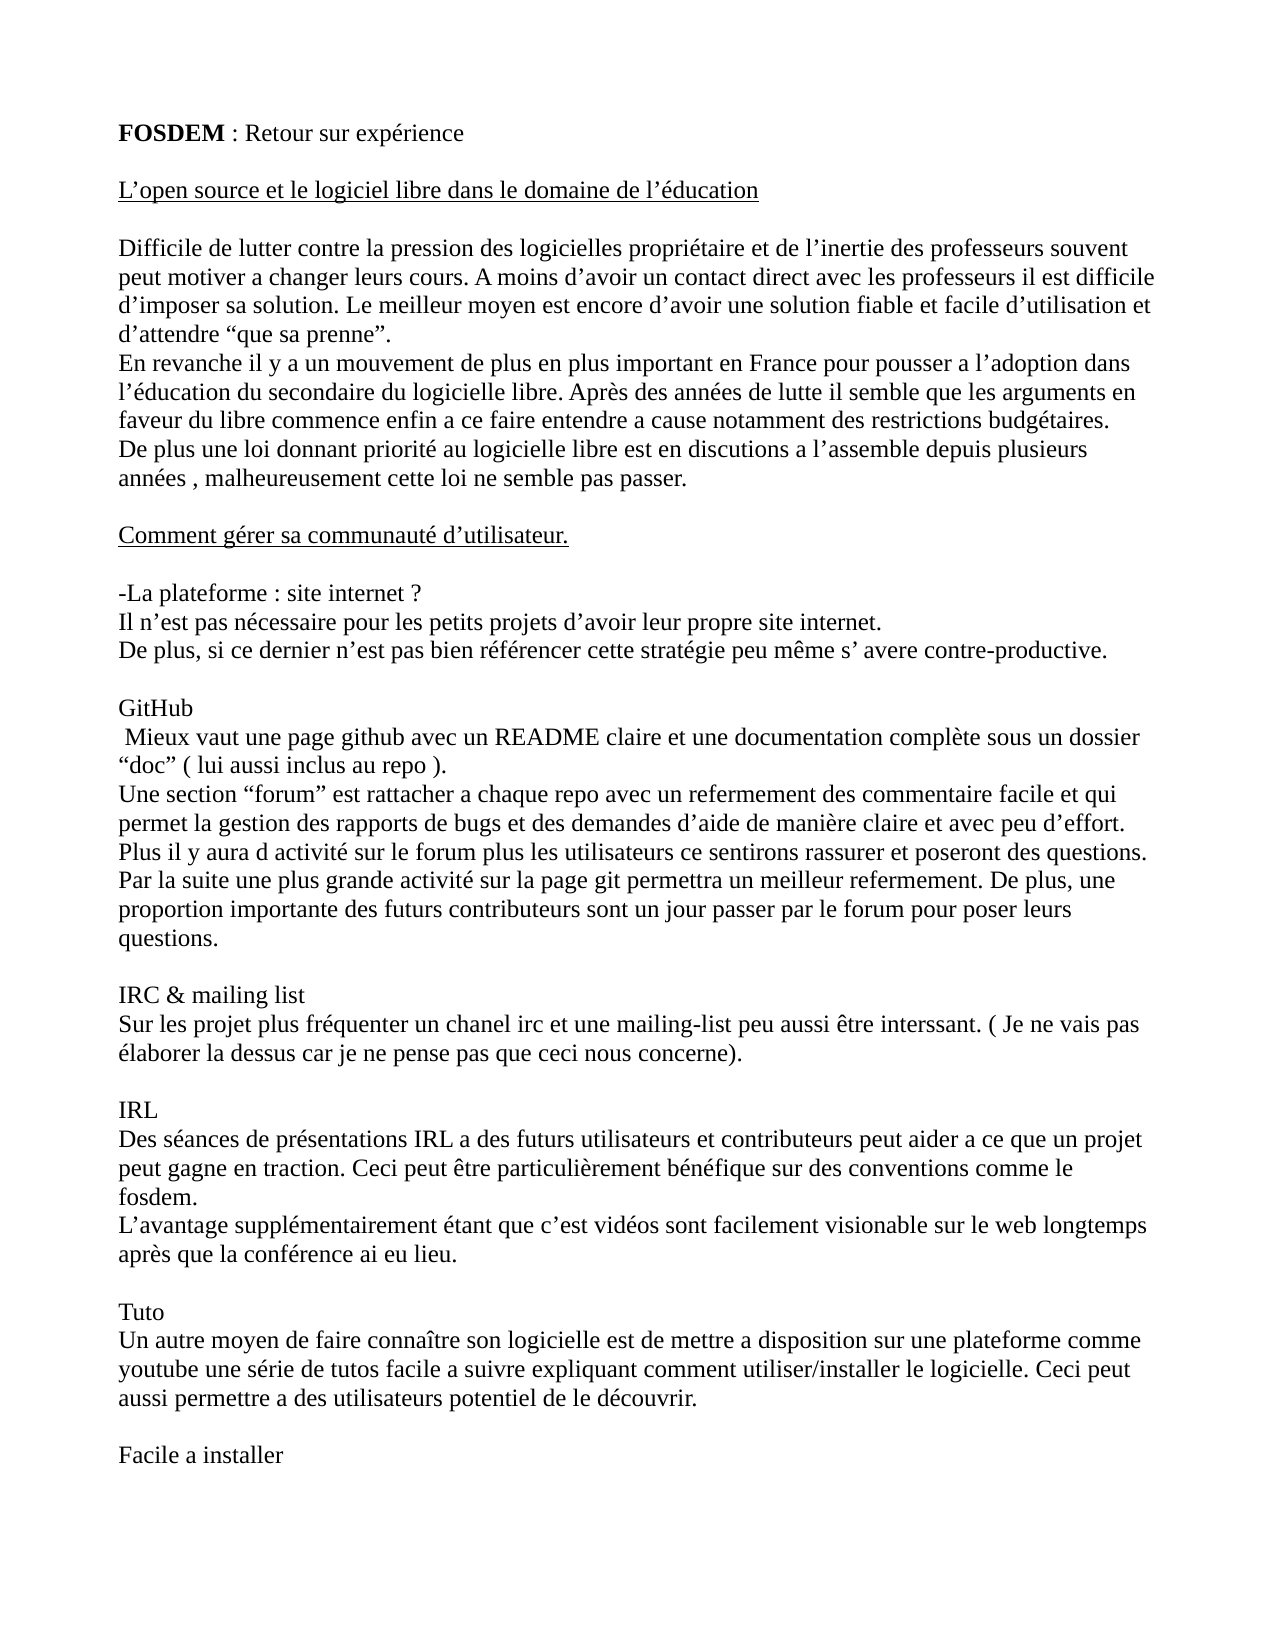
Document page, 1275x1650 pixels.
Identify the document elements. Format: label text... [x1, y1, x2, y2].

text Facile a installer [118, 1441, 1157, 1469]
text Difficile de lutter contre la pression des logicielles propriétaire et de l’inertie des professeurs souvent peut motiver a changer leurs cours. A moins d’avoir un contact direct avec les professeurs il est difficile d’imposer sa solution. Le meilleur moyen est encore d’avoir une solution fiable et facile d’utilisation et d’attendre “que sa prenne”. [118, 233, 1157, 348]
text Un autre moyen de faire connaître son logicielle est de mettre a disposition sur une plateforme comme youtube une série de tutos facile a suivre expliquant comment utiliser/installer le logicielle. Ceci peut aussi permettre a des utilisateurs potentiel de le découvrir. [118, 1326, 1157, 1412]
text Une section “forum” est rattacher a chaque repo avec un refermement des commentaire facile et qui permet la gestion des rapports de bugs et des demandes d’aide de manière claire et avec peu d’effort. [118, 779, 1157, 837]
text De plus une loi donnant priorité au logicielle libre est en discutions a l’assemble depuis plusieurs années , malheureusement cette loi ne semble pas passer. [118, 434, 1157, 492]
text Plus il y aura d activité sur le forum plus les utilisateurs ce sentirons rassurer et poseront des questions. Par la suite une plus grande activité sur la page git permettra un meilleur refermement. De plus, une proportion importante des futurs contributeurs sont un jour passer par le forum pour poser leurs questions. [118, 837, 1157, 952]
text Mieux vaut une page github avec un README claire et une documentation complète sous un dossier “doc” ( lui aussi inclus au repo ). [118, 722, 1157, 779]
text L’open source et le logiciel libre dans le domaine de l’éducation [118, 176, 1157, 204]
text Sur les projet plus fréquenter un chanel irc et une mailing-list peu aussi être interssant. ( Je ne vais pas élaborer la dessus car je ne pense pas que ceci nous concerne). [118, 1009, 1157, 1067]
text De plus, si ce dernier n’est pas bien référencer cette stratégie peu même s’ avere contre-productive. [118, 636, 1157, 664]
text Des séances de présentations IRL a des futurs utilisateurs et contributeurs peut aider a ce que un projet peut gagne en traction. Ceci peut être particulièrement bénéfique sur des conventions comme le fosdem. [118, 1124, 1157, 1211]
text IRC & mailing list [118, 981, 1157, 1009]
text Tuto [118, 1297, 1157, 1326]
text En revanche il y a un mouvement de plus en plus important en France pour pousser a l’adoption dans l’éducation du secondaire du logicielle libre. Après des années de lutte il semble que les arguments en faveur du libre commence enfin a ce faire entendre a cause notamment des restrictions budgétaires. [118, 348, 1157, 434]
text L’avantage supplémentairement étant que c’est vidéos sont facilement visionable sur le web longtemps après que la conférence ai eu lieu. [118, 1211, 1157, 1268]
text Il n’est pas nécessaire pour les petits projets d’avoir leur propre site internet. [118, 607, 1157, 636]
text GitHub [118, 693, 1157, 722]
text -La plateforme : site internet ? [118, 578, 1157, 607]
text IRL [118, 1096, 1157, 1124]
text Comment gérer sa communauté d’utilisateur. [118, 521, 1157, 549]
text FOSDEM : Retour sur expérience [118, 118, 1157, 147]
